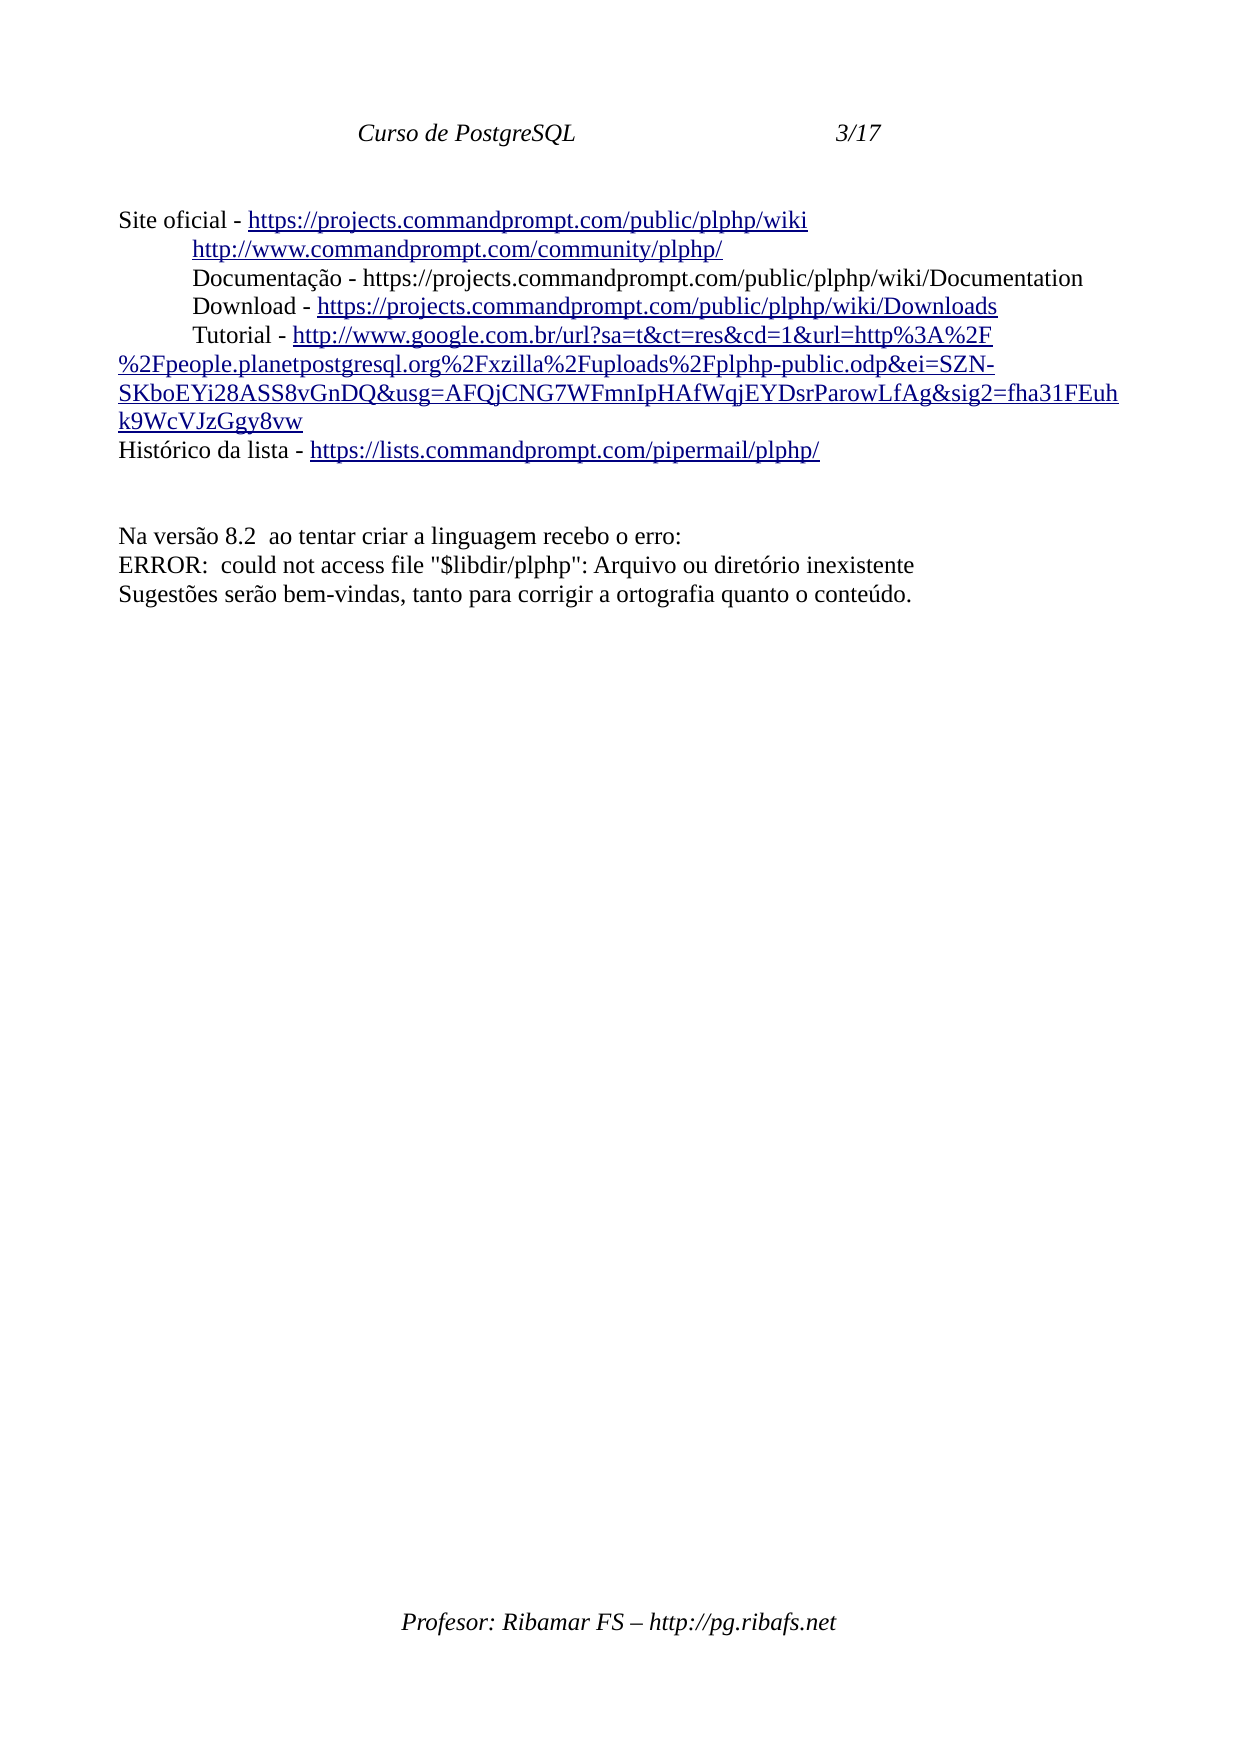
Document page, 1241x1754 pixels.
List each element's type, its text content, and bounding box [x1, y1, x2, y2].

text http://www.commandprompt.com/community/plphp/ [118, 234, 1122, 263]
text Na versão 8.2 ao tentar criar a linguagem recebo o erro: [118, 521, 1122, 550]
text Tutorial - http://www.google.com.br/url?sa=t&ct=res&cd=1&url=http%3A%2F%2Fpeople.planetpostgresql.org%2Fxzilla%2Fuploads%2Fplphp-public.odp&ei=SZN-SKboEYi28ASS8vGnDQ&usg=AFQjCNG7WFmnIpHAfWqjEYDsrParowLfAg&sig2=fha31FEuhk9WcVJzGgy8vw [118, 320, 1122, 435]
text Site oficial - https://projects.commandprompt.com/public/plphp/wiki [118, 205, 1122, 234]
text ERROR: could not access file "$libdir/plphp": Arquivo ou diretório inexistente [118, 550, 1122, 579]
text Histórico da lista - https://lists.commandprompt.com/pipermail/plphp/ [118, 435, 1122, 464]
text Documentação - https://projects.commandprompt.com/public/plphp/wiki/Documentation [118, 263, 1122, 291]
text Sugestões serão bem-vindas, tanto para corrigir a ortografia quanto o conteúdo. [118, 579, 1122, 608]
text Download - https://projects.commandprompt.com/public/plphp/wiki/Downloads [118, 291, 1122, 320]
